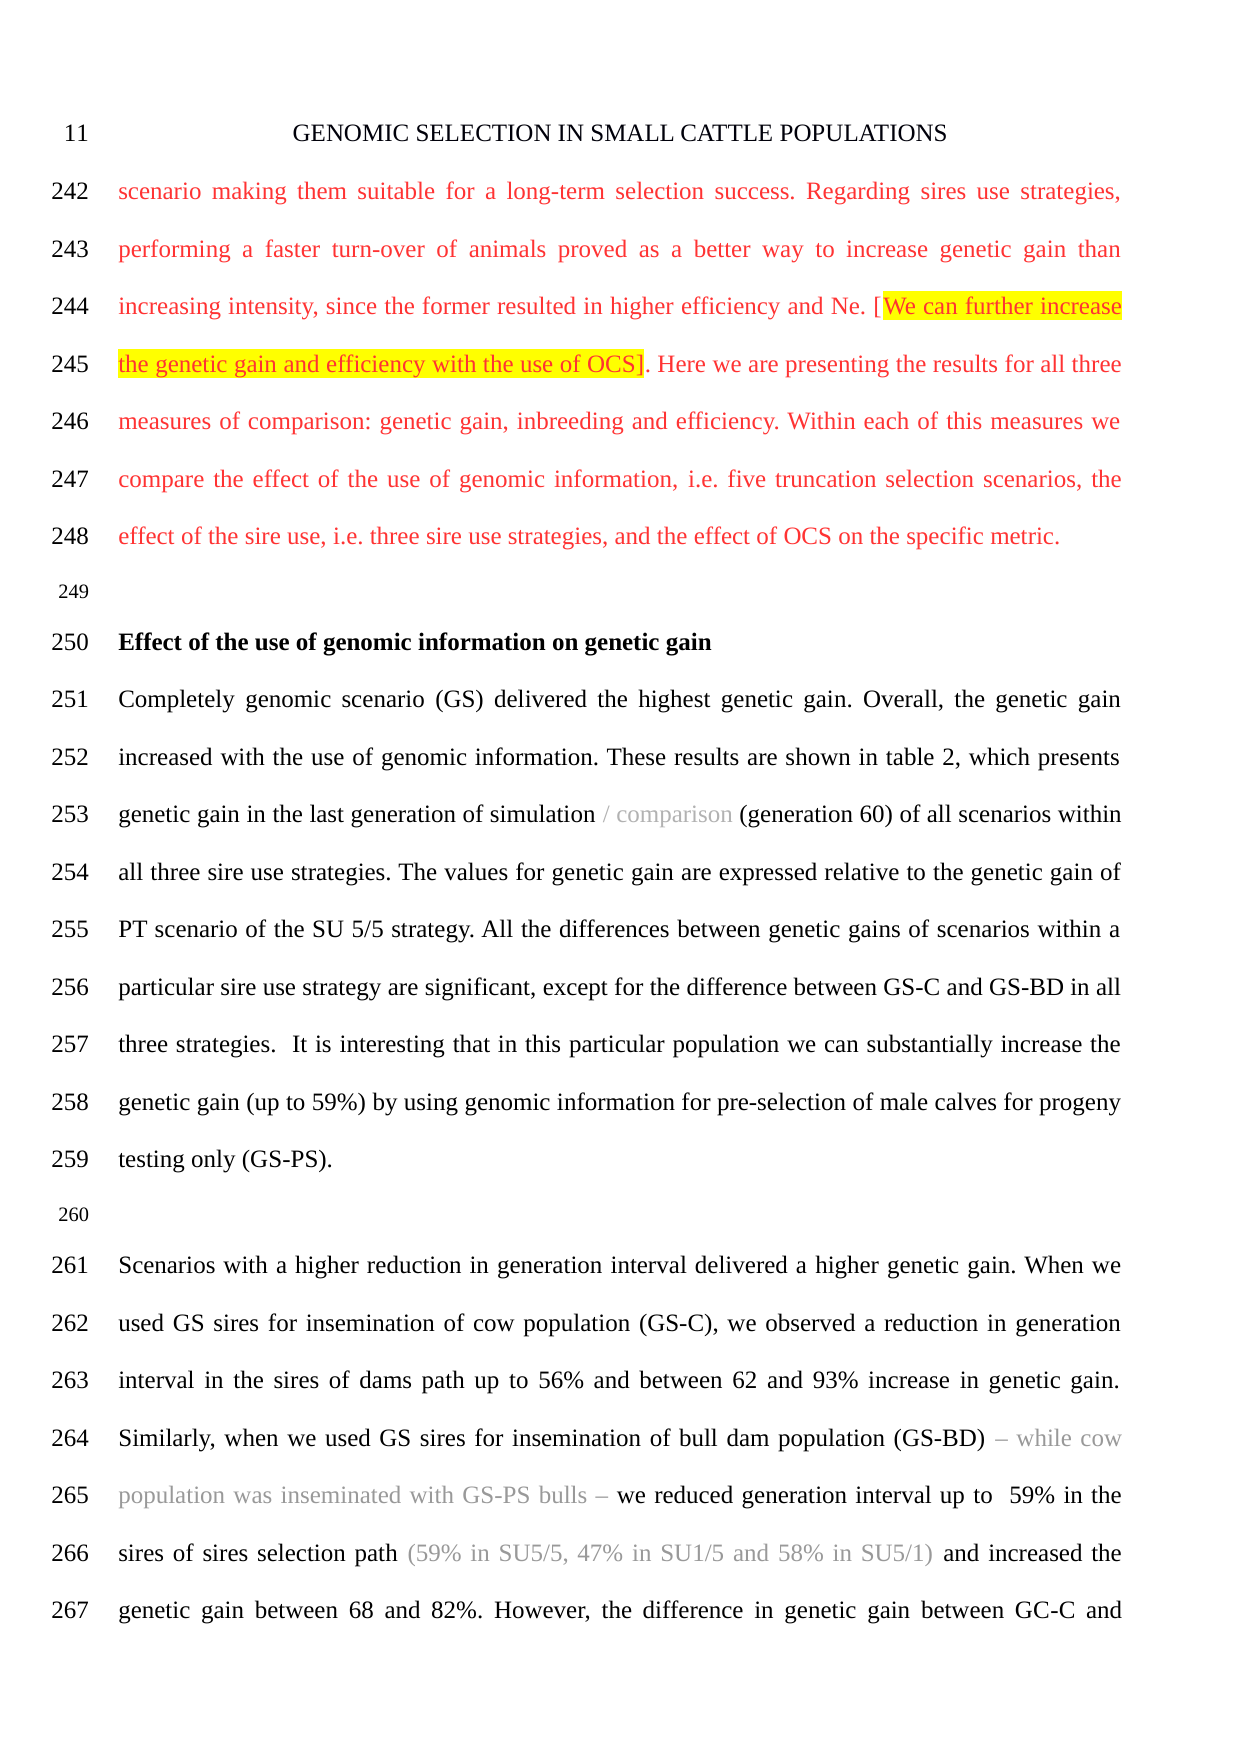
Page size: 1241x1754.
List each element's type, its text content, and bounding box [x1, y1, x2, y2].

text scenario making them suitable for a long-term selection success. Regarding sires use strategies, performing a faster turn-over of animals proved as a better way to increase genetic gain than increasing intensity, since the former resulted in higher efficiency and Ne. [We can further increase the genetic gain and efficiency with the use of OCS]. Here we are presenting the results for all three measures of comparison: genetic gain, inbreeding and efficiency. Within each of this measures we compare the effect of the use of genomic information, i.e. five truncation selection scenarios, the effect of the sire use, i.e. three sire use strategies, and the effect of OCS on the specific metric. [118, 176, 1122, 550]
text Completely genomic scenario (GS) delivered the highest genetic gain. Overall, the genetic gain increased with the use of genomic information. These results are shown in table 2, which presents genetic gain in the last generation of simulation / comparison (generation 60) of all scenarios within all three sire use strategies. The values for genetic gain are expressed relative to the genetic gain of PT scenario of the SU 5/5 strategy. All the differences between genetic gains of scenarios within a particular sire use strategy are significant, except for the difference between GS-C and GS-BD in all three strategies. It is interesting that in this particular population we can substantially increase the genetic gain (up to 59%) by using genomic information for pre-selection of male calves for progeny testing only (GS‑PS). [118, 684, 1122, 1173]
text Scenarios with a higher reduction in generation interval delivered a higher genetic gain. When we used GS sires for insemination of cow population (GS-C), we observed a reduction in generation interval in the sires of dams path up to 56% and between 62 and 93% increase in genetic gain. Similarly, when we used GS sires for insemination of bull dam population (GS-BD) – while cow population was inseminated with GS-PS bulls – we reduced generation interval up to 59% in the sires of sires selection path (59% in SU5/5, 47% in SU1/5 and 58% in SU5/1) and increased the genetic gain between 68 and 82%. However, the difference in genetic gain between GC‑C and [118, 1250, 1122, 1624]
text Effect of the use of genomic information on genetic gain [118, 627, 1122, 656]
